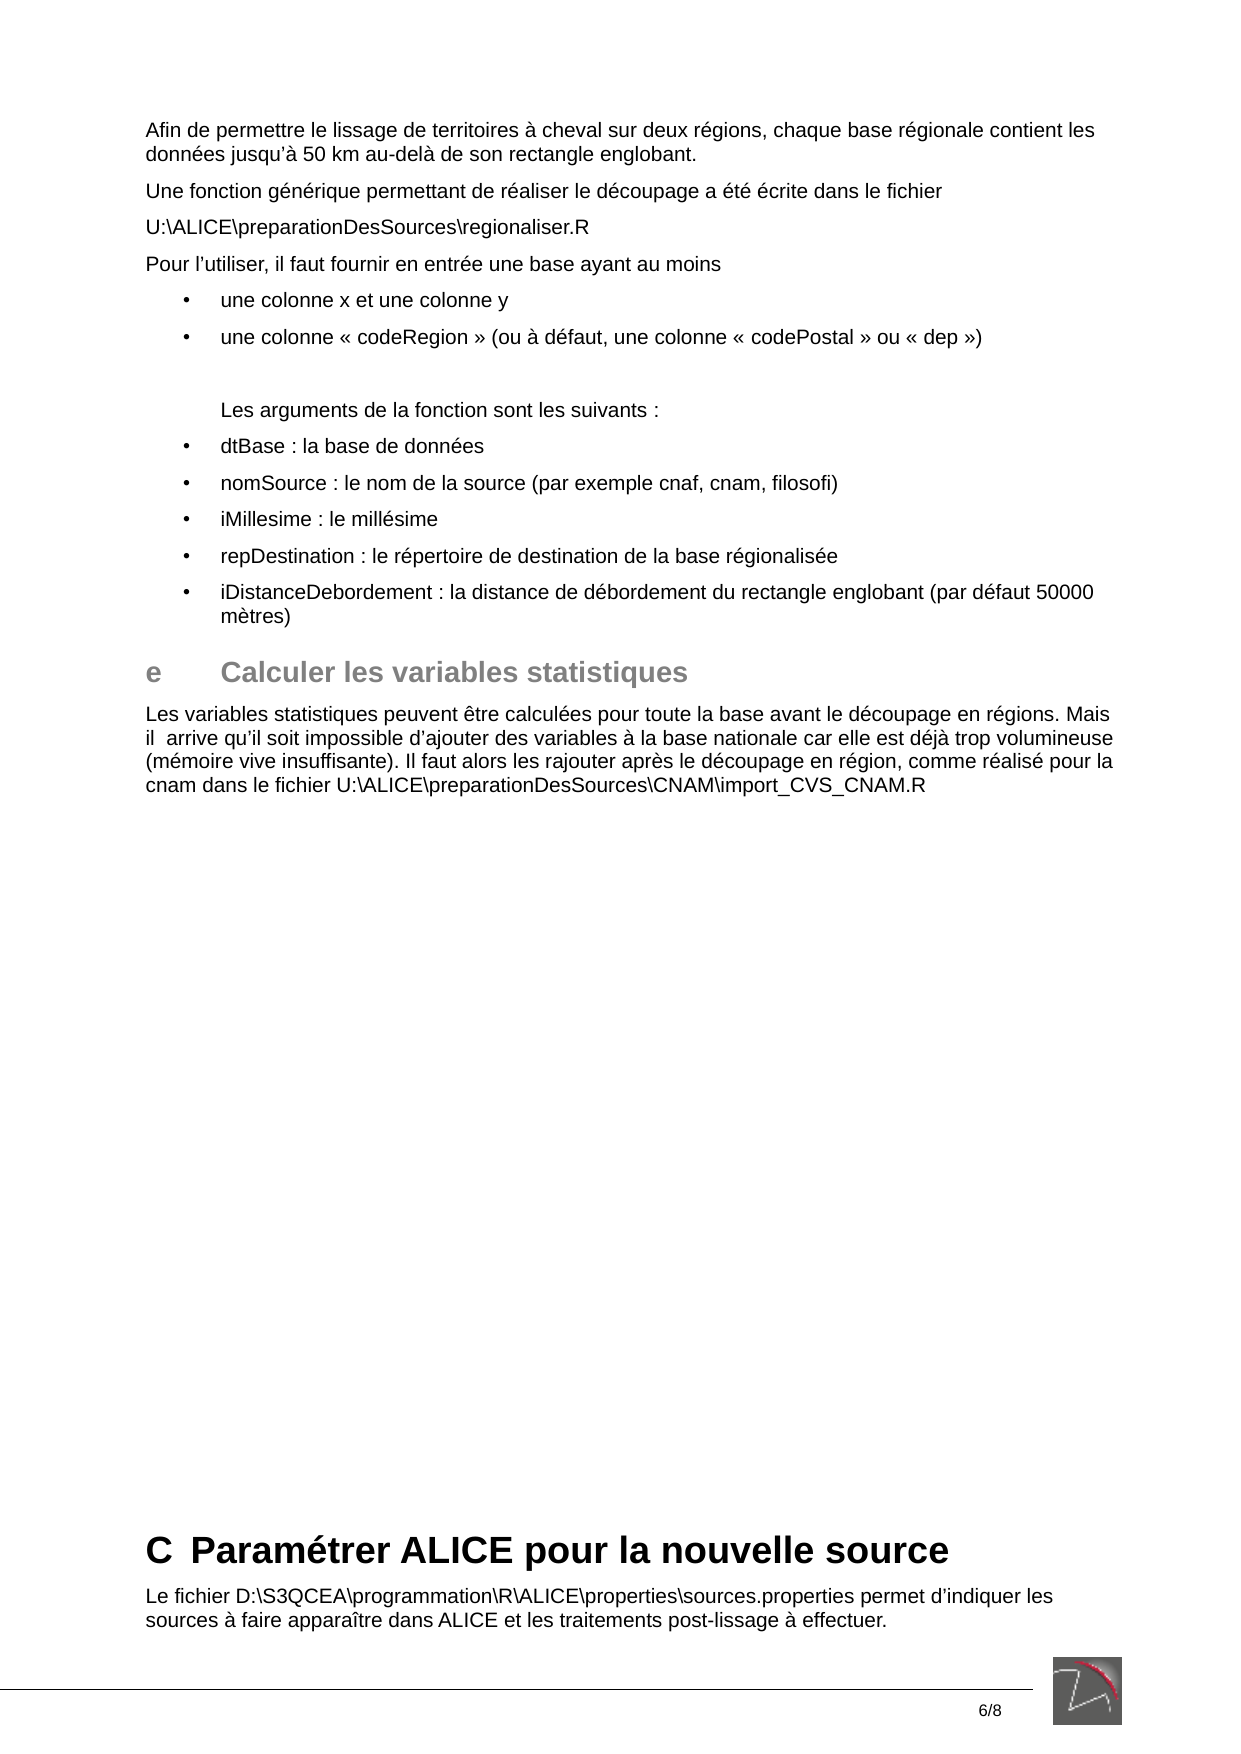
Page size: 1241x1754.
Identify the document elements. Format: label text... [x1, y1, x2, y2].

text U:\ALICE\preparationDesSources\regionaliser.R [145, 215, 1122, 239]
text Le fichier D:\S3QCEA\programmation\R\ALICE\properties\sources.properties permet d’indiquer les sources à faire apparaître dans ALICE et les traitements post-lissage à effectuer. [145, 1583, 1122, 1631]
text Pour l’utiliser, il faut fournir en entrée une base ayant au moins [145, 251, 1122, 275]
list une colonne x et une colonne y [183, 288, 1122, 312]
text Les variables statistiques peuvent être calculées pour toute la base avant le découpage en régions. Mais il arrive qu’il soit impossible d’ajouter des variables à la base nationale car elle est déjà trop volumineuse (mémoire vive insuffisante). Il faut alors les rajouter après le découpage en région, comme réalisé pour la cnam dans le fichier U:\ALICE\preparationDesSources\CNAM\import_CVS_CNAM.R [145, 701, 1122, 797]
list iMillesime : le millésime [183, 507, 1122, 531]
list iDistanceDebordement : la distance de débordement du rectangle englobant (par défaut 50000 mètres) [183, 580, 1122, 628]
text Une fonction générique permettant de réaliser le découpage a été écrite dans le fichier [145, 178, 1122, 202]
text Afin de permettre le lissage de territoires à cheval sur deux régions, chaque base régionale contient les données jusqu’à 50 km au-delà de son rectangle englobant. [145, 118, 1122, 166]
list dtBase : la base de données [183, 434, 1122, 458]
list repDestination : le répertoire de destination de la base régionalisée [183, 544, 1122, 568]
subtitle Paramétrer ALICE pour la nouvelle source [145, 1527, 1122, 1571]
picture [1053, 1657, 1122, 1725]
subtitle Calculer les variables statistiques [145, 655, 1122, 689]
list Les arguments de la fonction sont les suivants : [183, 397, 1122, 421]
list une colonne « codeRegion » (ou à défaut, une colonne « codePostal » ou « dep ») [183, 324, 1122, 348]
list nomSource : le nom de la source (par exemple cnaf, cnam, filosofi) [183, 471, 1122, 494]
